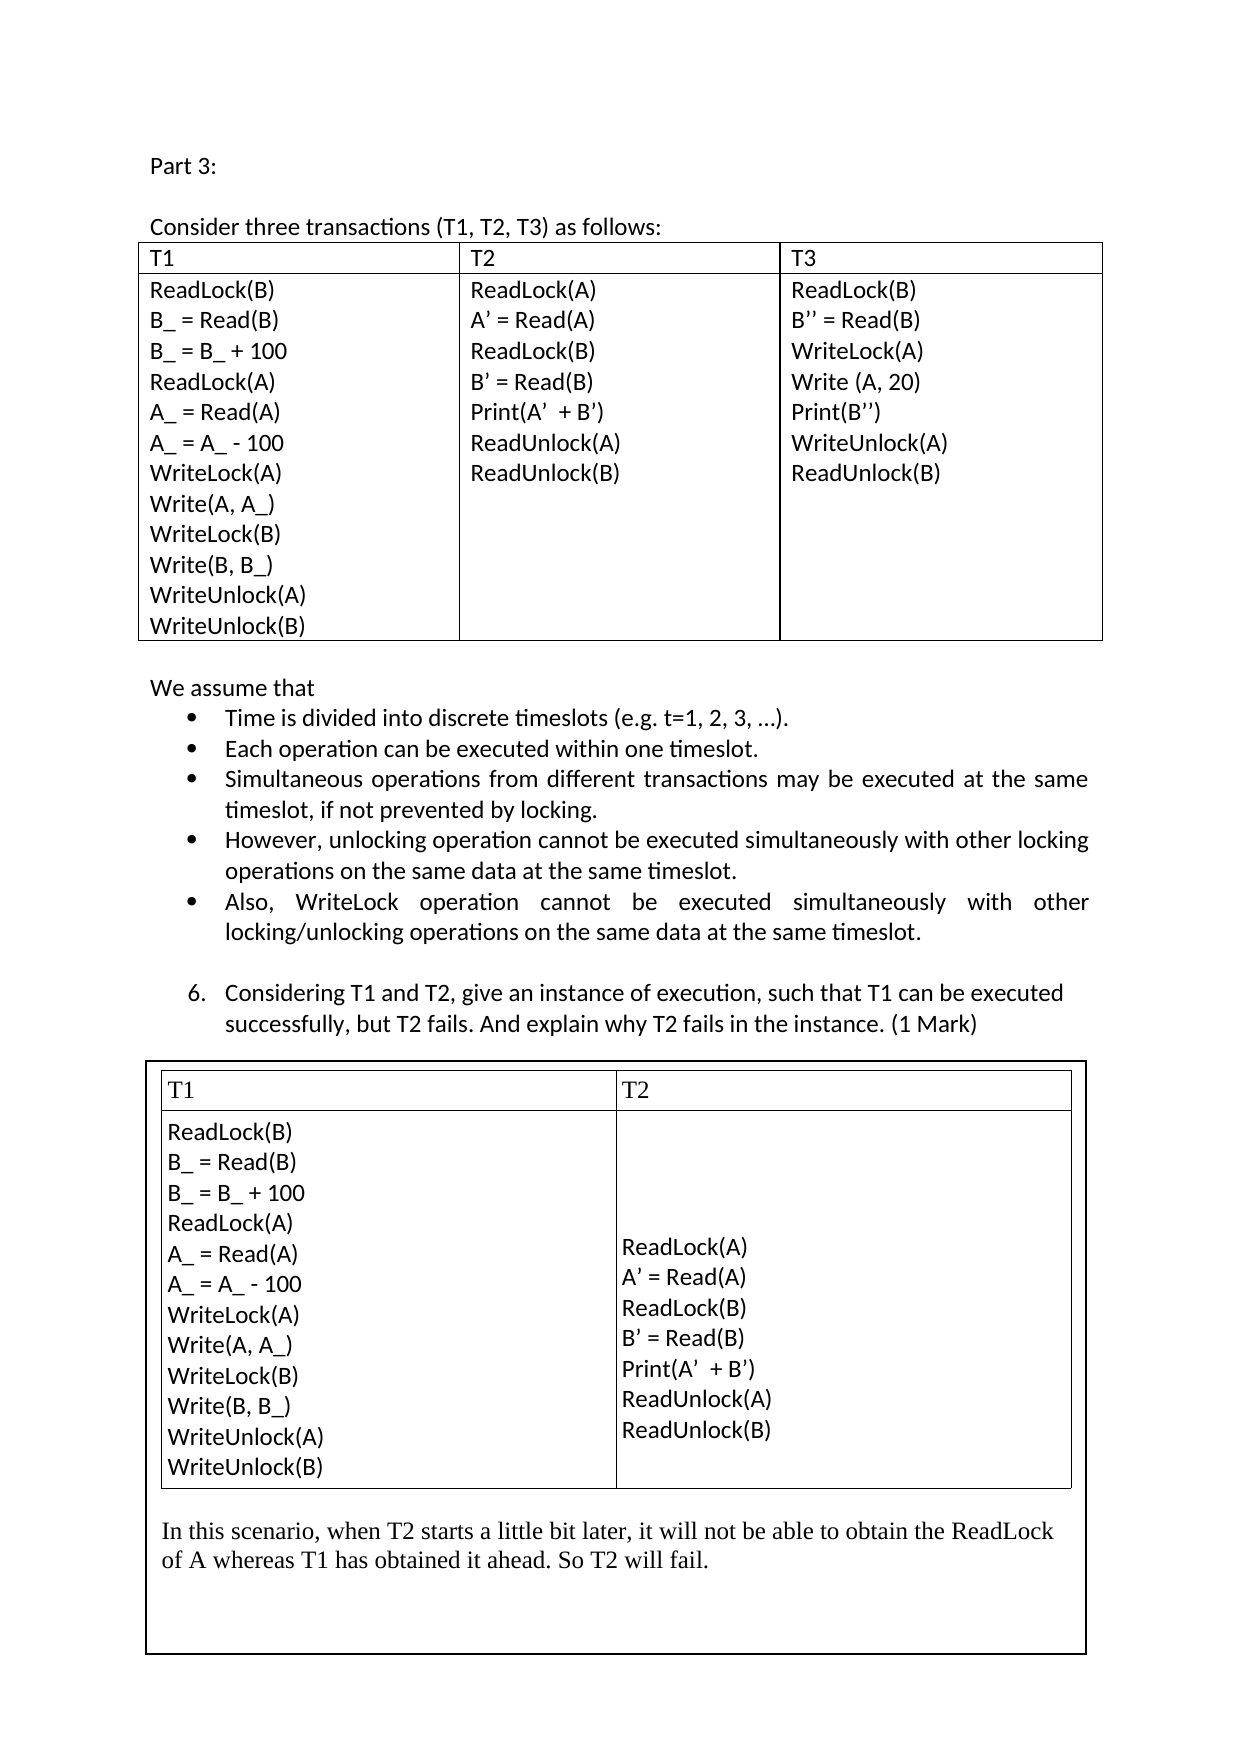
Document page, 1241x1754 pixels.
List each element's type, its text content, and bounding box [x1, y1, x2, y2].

table_cell ReadLock(A) A’ = Read(A) ReadLock(B) B’ = Read(B) Print(A’ + B’) ReadUnlock(A) ReadUnlock(B) [460, 274, 779, 640]
list Time is divided into discrete timeslots (e.g. t=1, 2, 3, …). [187, 702, 1090, 733]
table_header T1 [139, 243, 459, 273]
list Simultaneous operations from different transactions may be executed at the same timeslot, if not prevented by locking. [187, 763, 1090, 824]
table_header T3 [781, 243, 1102, 273]
table_cell ReadLock(B) B_ = Read(B) B_ = B_ + 100 ReadLock(A) A_ = Read(A) A_ = A_ - 100 WriteLock(A) Write(A, A_) WriteLock(B) Write(B, B_) WriteUnlock(A) WriteUnlock(B) [162, 1111, 616, 1488]
list However, unlocking operation cannot be executed simultaneously with other locking operations on the same data at the same timeslot. [187, 824, 1090, 886]
table_header T1 [162, 1071, 616, 1110]
text In this scenario, when T2 starts a little bit later, it will not be able to obtain the ReadLock of A whereas T1 has obtained it ahead. So T2 will fail. [161, 1516, 1071, 1574]
table_cell ReadLock(B) B’’ = Read(B) WriteLock(A) Write (A, 20) Print(B’’) WriteUnlock(A) ReadUnlock(B) [781, 274, 1102, 640]
text We assume that [150, 672, 1090, 702]
list Each operation can be executed within one timeslot. [187, 733, 1090, 763]
table_cell ReadLock(A) A’ = Read(A) ReadLock(B) B’ = Read(B) Print(A’ + B’) ReadUnlock(A) ReadUnlock(B) [617, 1111, 1071, 1488]
list Considering T1 and T2, give an instance of execution, such that T1 can be executed successfully, but T2 fails. And explain why T2 fails in the instance. (1 Mark) [187, 977, 1090, 1038]
text Consider three transactions (T1, T2, T3) as follows: [150, 211, 1090, 242]
table_header T2 [617, 1071, 1071, 1110]
list Also, WriteLock operation cannot be executed simultaneously with other locking/unlocking operations on the same data at the same timeslot. [187, 886, 1090, 947]
table_header T2 [460, 243, 779, 273]
table_cell ReadLock(B) B_ = Read(B) B_ = B_ + 100 ReadLock(A) A_ = Read(A) A_ = A_ - 100 WriteLock(A) Write(A, A_) WriteLock(B) Write(B, B_) WriteUnlock(A) WriteUnlock(B) [139, 274, 459, 640]
text Part 3: [150, 150, 1090, 181]
